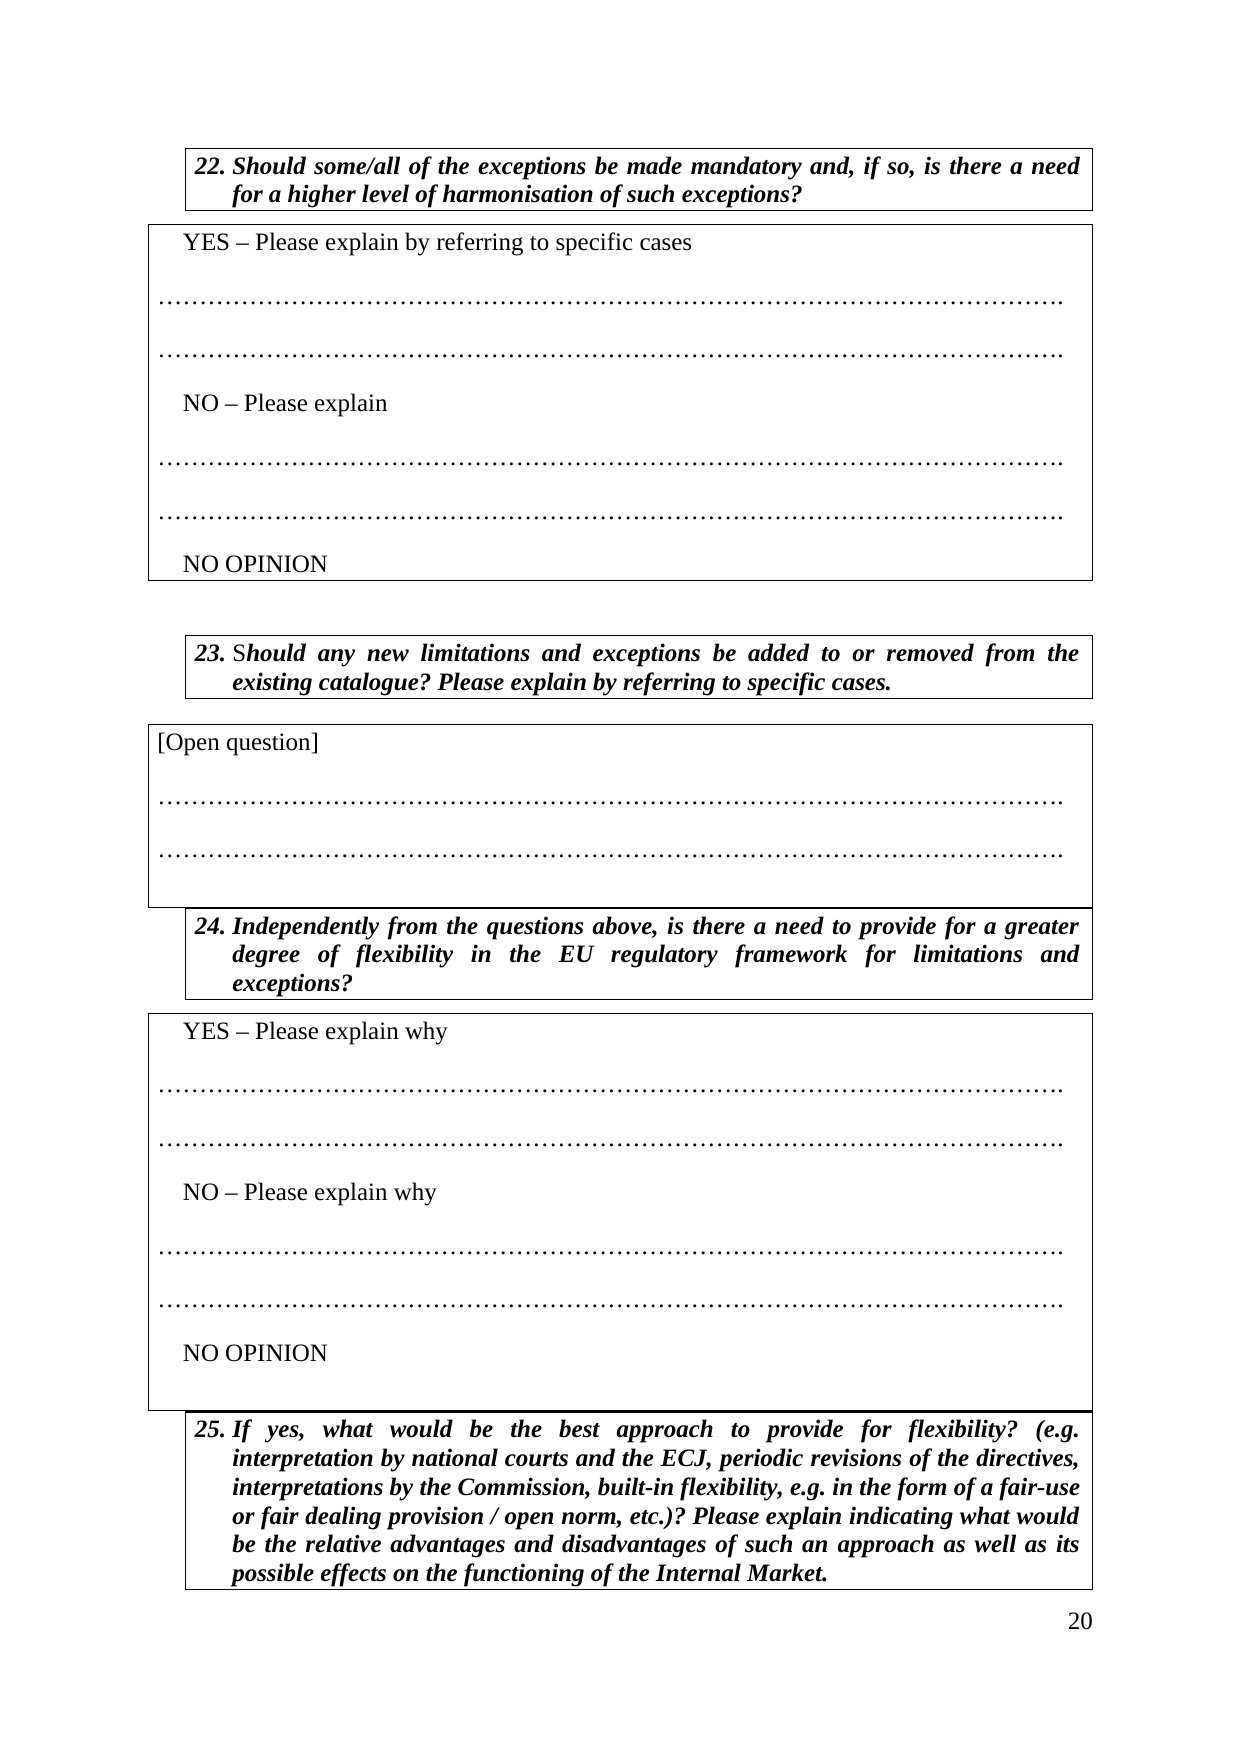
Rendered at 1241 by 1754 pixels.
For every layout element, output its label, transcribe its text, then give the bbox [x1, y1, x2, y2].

text ………………………………………………………………………………………………. [149, 1120, 1092, 1152]
list Independently from the questions above, is there a need to provide for a greater degree of flexibility in the EU regulatory framework for limitations and exceptions? [186, 909, 1092, 999]
text ………………………………………………………………………………………………. [149, 439, 1092, 471]
list Should any new limitations and exceptions be added to or removed from the existing catalogue? Please explain by referring to specific cases. [186, 636, 1092, 698]
text ………………………………………………………………………………………………. [149, 1228, 1092, 1259]
text  NO – Please explain [149, 385, 1092, 417]
text ………………………………………………………………………………………………. [149, 778, 1092, 809]
text  NO OPINION [149, 1335, 1092, 1367]
text ………………………………………………………………………………………………. [149, 493, 1092, 524]
text  NO – Please explain why [149, 1174, 1092, 1206]
text ………………………………………………………………………………………………. [149, 1281, 1092, 1313]
text [Open question] [149, 725, 1092, 756]
text  NO OPINION [149, 546, 1092, 580]
list Should some/all of the exceptions be made mandatory and, if so, is there a need for a higher level of harmonisation of such exceptions? [186, 149, 1092, 210]
list If yes, what would be the best approach to provide for flexibility? (e.g. interpretation by national courts and the ECJ, periodic revisions of the directives, interpretations by the Commission, built-in flexibility, e.g. in the form of a fair-use or fair dealing provision / open norm, etc.)? Please explain indicating what would be the relative advantages and disadvantages of such an approach as well as its possible effects on the functioning of the Internal Market. [186, 1413, 1092, 1589]
text  YES – Please explain why [149, 1014, 1092, 1044]
text ………………………………………………………………………………………………. [149, 278, 1092, 309]
text ………………………………………………………………………………………………. [149, 1066, 1092, 1098]
text ………………………………………………………………………………………………. [149, 331, 1092, 363]
text  YES – Please explain by referring to specific cases [149, 225, 1092, 256]
text ………………………………………………………………………………………………. [149, 831, 1092, 863]
